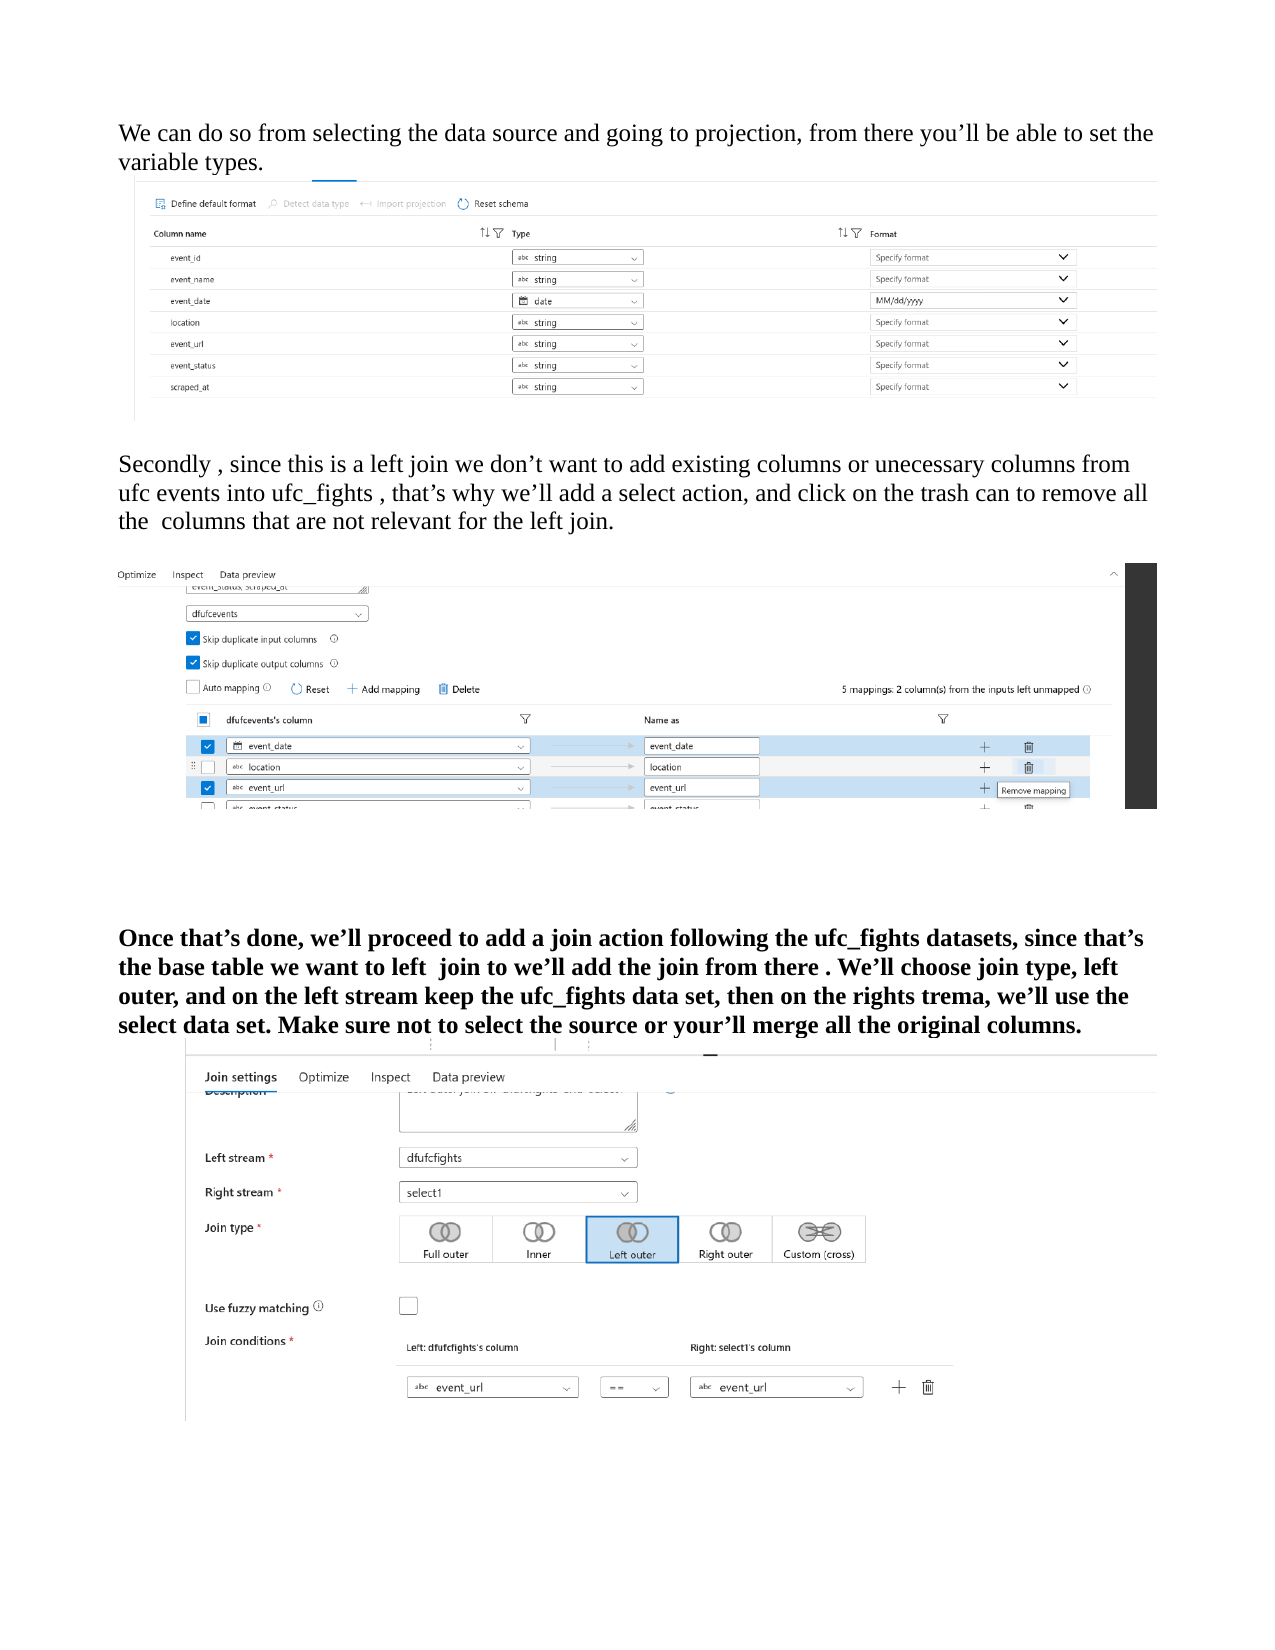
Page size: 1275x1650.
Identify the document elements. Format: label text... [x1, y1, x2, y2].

picture [118, 175, 1157, 421]
text We can do so from selecting the data source and going to projection, from there you’ll be able to set the variable types. [118, 118, 1157, 175]
picture [118, 1038, 1157, 1421]
text Secondly , since this is a left join we don’t want to add existing columns or unecessary columns from ufc events into ufc_fights , that’s why we’ll add a select action, and click on the trash can to remove all the columns that are not relevant for the left join. [118, 449, 1157, 535]
picture [118, 563, 1157, 809]
text Once that’s done, we’ll proceed to add a join action following the ufc_fights datasets, since that’s the base table we want to left join to we’ll add the join from there . We’ll choose join type, left outer, and on the left stream keep the ufc_fights data set, then on the rights trema, we’ll use the select data set. Make sure not to select the source or your’ll merge all the original columns. [118, 923, 1157, 1038]
